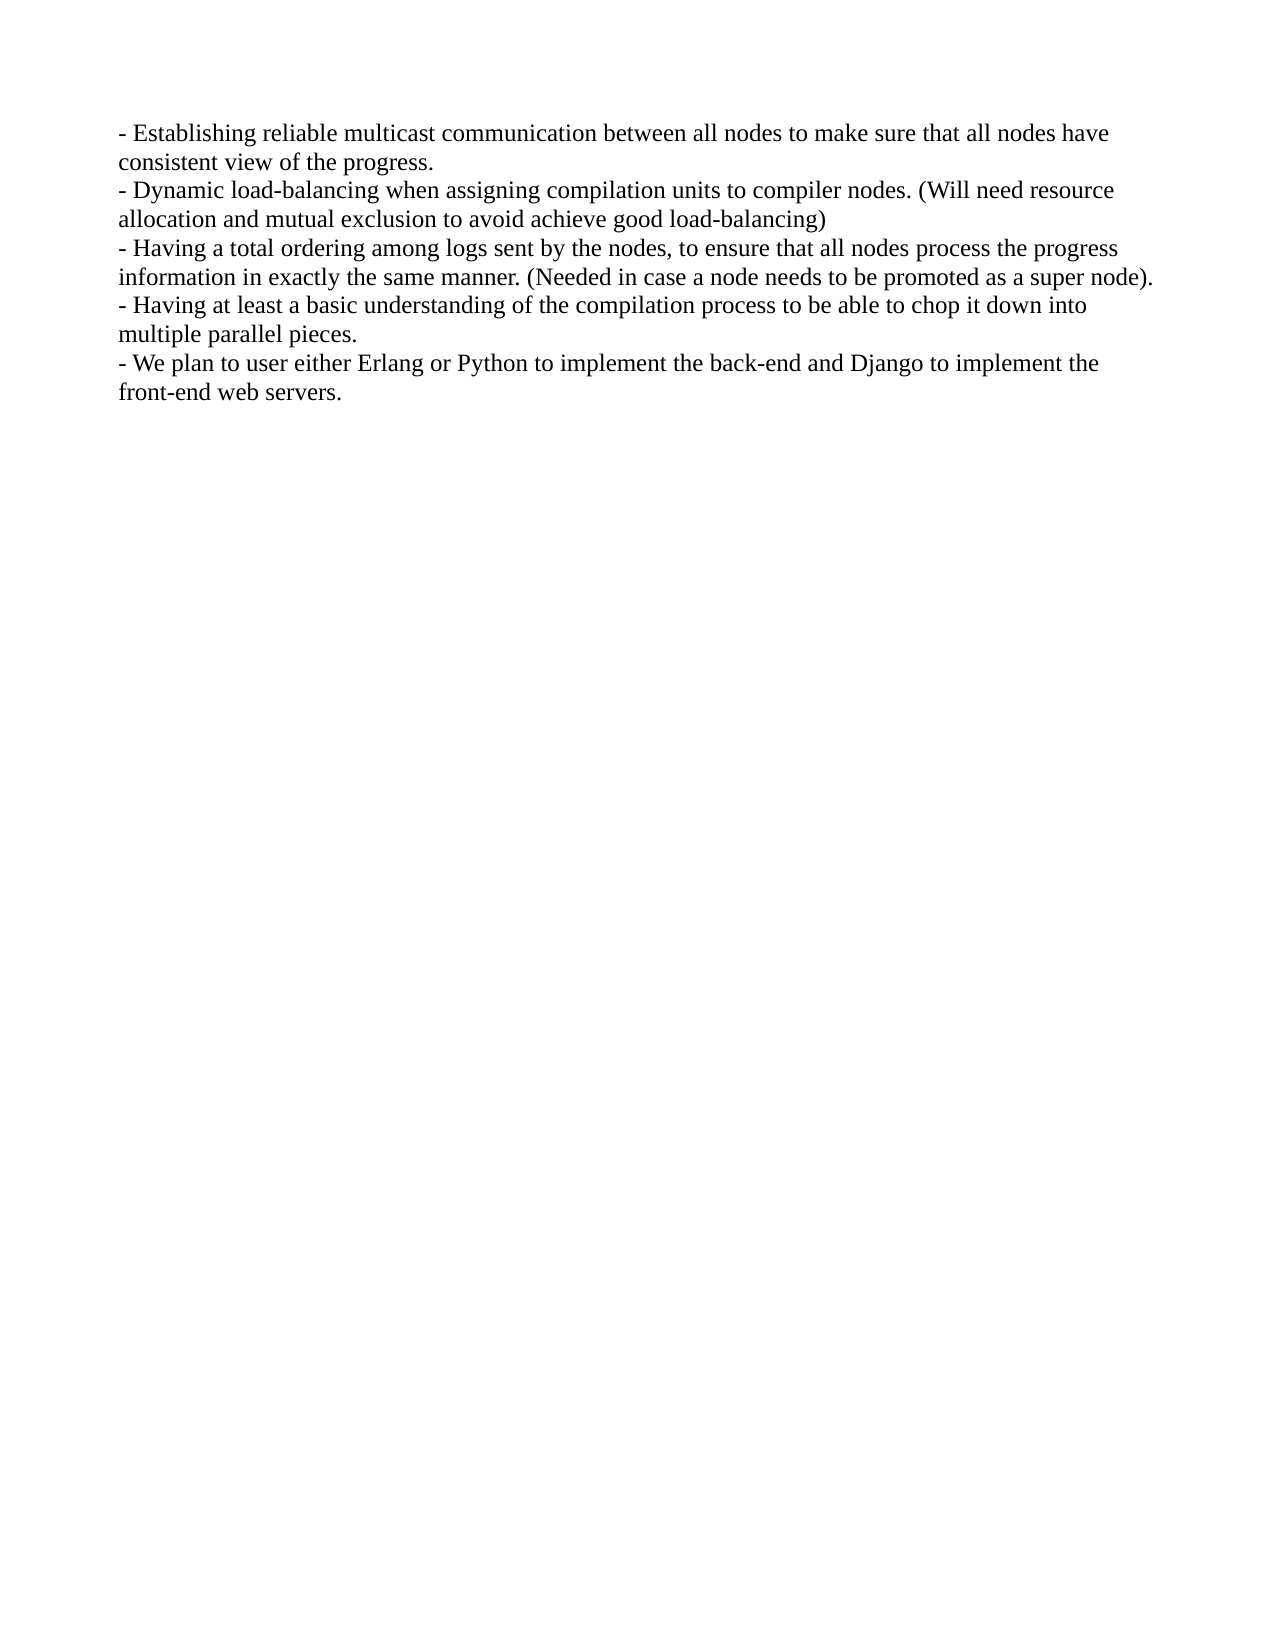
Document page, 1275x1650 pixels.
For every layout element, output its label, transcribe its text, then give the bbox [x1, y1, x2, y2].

text - Establishing reliable multicast communication between all nodes to make sure that all nodes have consistent view of the progress. [118, 118, 1157, 176]
text - Having a total ordering among logs sent by the nodes, to ensure that all nodes process the progress information in exactly the same manner. (Needed in case a node needs to be promoted as a super node). [118, 233, 1157, 291]
text - We plan to user either Erlang or Python to implement the back-end and Django to implement the front-end web servers. [118, 348, 1157, 406]
text - Dynamic load-balancing when assigning compilation units to compiler nodes. (Will need resource allocation and mutual exclusion to avoid achieve good load-balancing) [118, 176, 1157, 233]
text - Having at least a basic understanding of the compilation process to be able to chop it down into multiple parallel pieces. [118, 291, 1157, 348]
